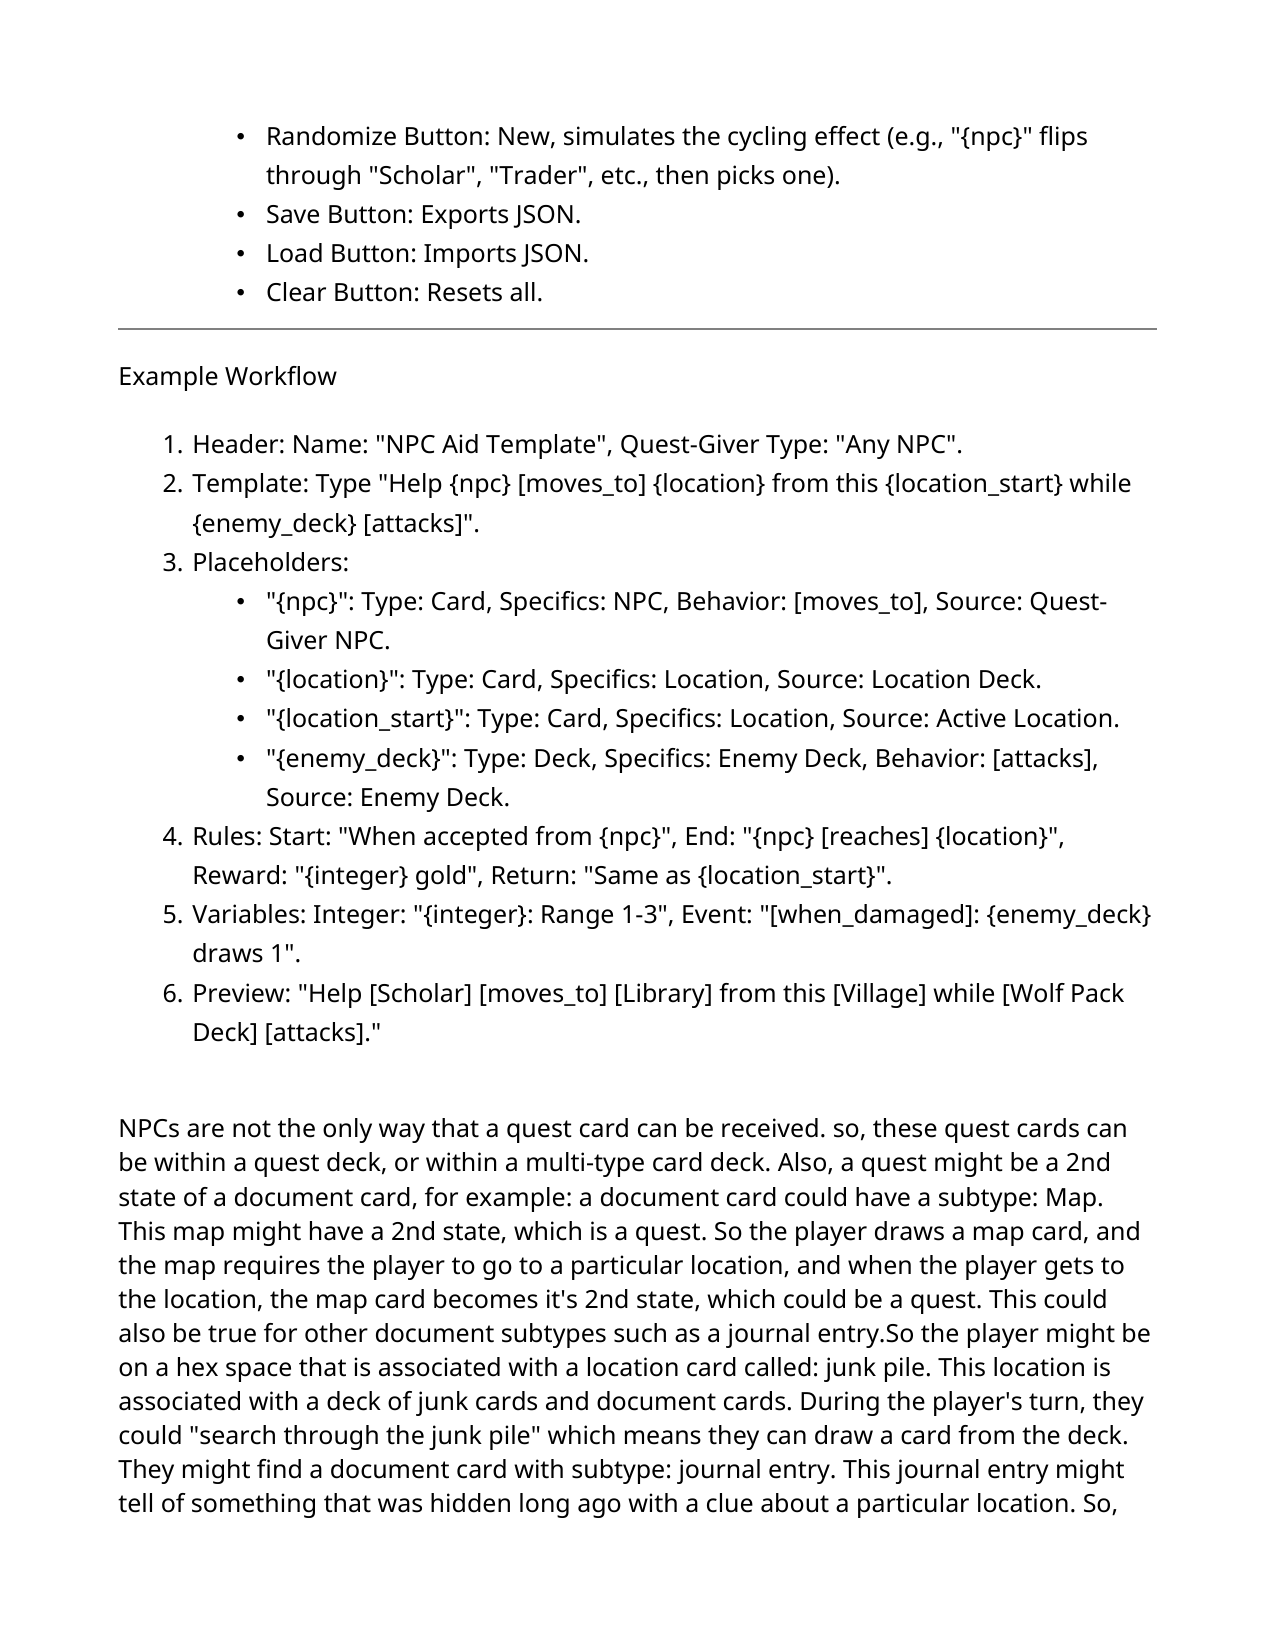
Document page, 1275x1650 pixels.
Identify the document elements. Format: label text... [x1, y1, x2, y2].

list Clear Button: Resets all. [236, 275, 1157, 309]
list Header: Name: "NPC Aid Template", Quest-Giver Type: "Any NPC". [162, 427, 1157, 461]
text NPCs are not the only way that a quest card can be received. so, these quest cards can be within a quest deck, or within a multi-type card deck. Also, a quest might be a 2nd state of a document card, for example: a document card could have a subtype: Map. This map might have a 2nd state, which is a quest. So the player draws a map card, and the map requires the player to go to a particular location, and when the player gets to the location, the map card becomes it's 2nd state, which could be a quest. This could also be true for other document subtypes such as a journal entry.So the player might be on a hex space that is associated with a location card called: junk pile. This location is associated with a deck of junk cards and document cards. During the player's turn, they could "search through the junk pile" which means they can draw a card from the deck. They might find a document card with subtype: journal entry. This journal entry might tell of something that was hidden long ago with a clue about a particular location. So, [118, 1053, 1157, 1520]
list Placeholders: [162, 544, 1157, 578]
list Randomize Button: New, simulates the cycling effect (e.g., "{npc}" flips through "Scholar", "Trader", etc., then picks one). [236, 118, 1157, 191]
list Template: Type "Help {npc} [moves_to] {location} from this {location_start} while {enemy_deck} [attacks]". [162, 466, 1157, 539]
list Save Button: Exports JSON. [236, 196, 1157, 231]
list Load Button: Imports JSON. [236, 236, 1157, 270]
list Rules: Start: "When accepted from {npc}", End: "{npc} [reaches] {location}", Reward: "{integer} gold", Return: "Same as {location_start}". [162, 818, 1157, 892]
list Preview: "Help [Scholar] [moves_to] [Library] from this [Village] while [Wolf Pack Deck] [attacks]." [162, 975, 1157, 1048]
list Variables: Integer: "{integer}: Range 1-3", Event: "[when_damaged]: {enemy_deck} draws 1". [162, 897, 1157, 970]
list "{enemy_deck}": Type: Deck, Specifics: Enemy Deck, Behavior: [attacks], Source: Enemy Deck. [236, 740, 1157, 813]
text Example Workflow [118, 358, 1157, 392]
list "{location_start}": Type: Card, Specifics: Location, Source: Active Location. [236, 701, 1157, 735]
list "{location}": Type: Card, Specifics: Location, Source: Location Deck. [236, 662, 1157, 696]
list "{npc}": Type: Card, Specifics: NPC, Behavior: [moves_to], Source: Quest-Giver NPC. [236, 583, 1157, 657]
